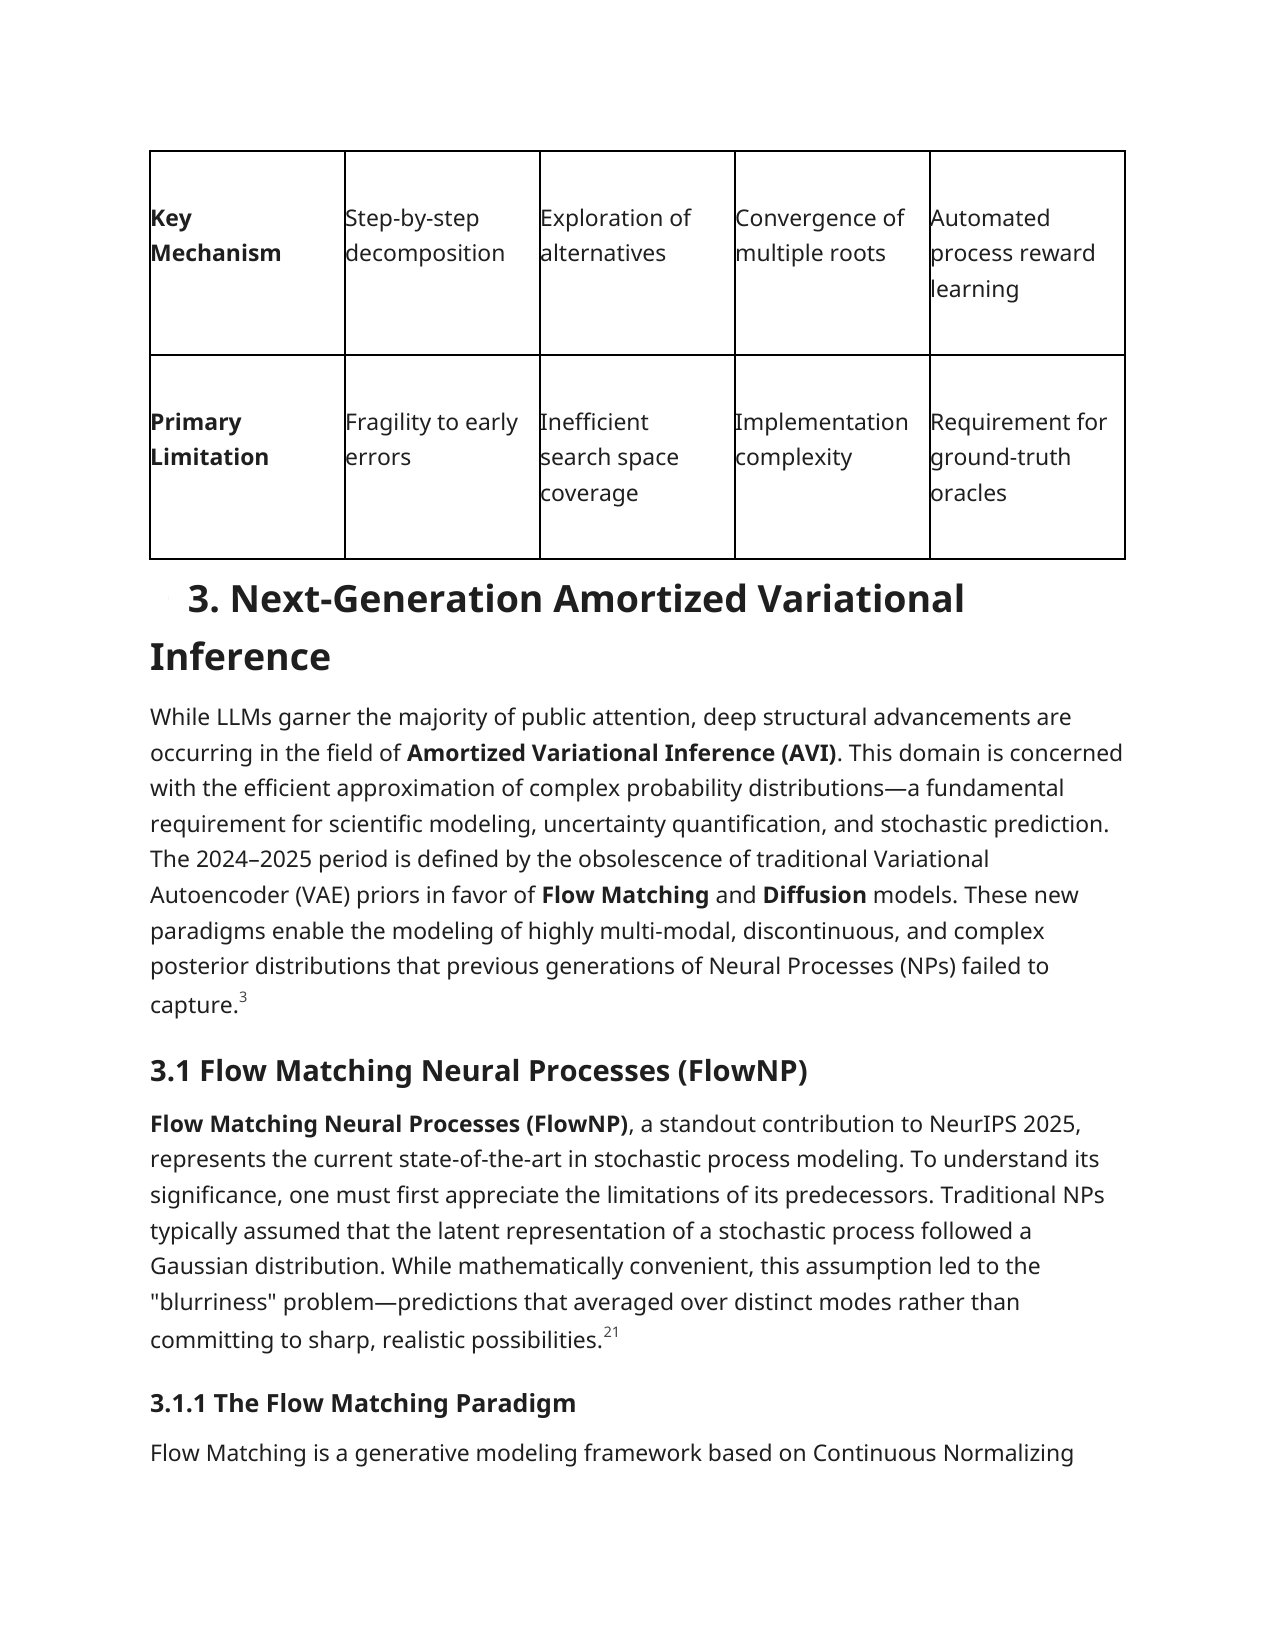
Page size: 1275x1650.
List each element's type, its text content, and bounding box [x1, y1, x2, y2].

text Flow Matching is a generative modeling framework based on Continuous Normalizing [150, 1437, 1125, 1468]
text While LLMs garner the majority of public attention, deep structural advancements are occurring in the field of Amortized Variational Inference (AVI). This domain is concerned with the efficient approximation of complex probability distributions—a fundamental requirement for scientific modeling, uncertainty quantification, and stochastic prediction. The 2024–2025 period is defined by the obsolescence of traditional Variational Autoencoder (VAE) priors in favor of Flow Matching and Diffusion models. These new paradigms enable the modeling of highly multi-modal, discontinuous, and complex posterior distributions that previous generations of Neural Processes (NPs) failed to capture.3 [150, 701, 1125, 1020]
table_cell Step-by-step decomposition [346, 152, 539, 354]
table_cell Primary Limitation [151, 356, 344, 558]
table_cell Fragility to early errors [346, 356, 539, 558]
table_cell Requirement for ground-truth oracles [931, 356, 1124, 558]
table_cell Convergence of multiple roots [736, 152, 929, 354]
subtitle 3. Next-Generation Amortized Variational Inference [150, 572, 1125, 681]
subtitle 3.1.1 The Flow Matching Paradigm [150, 1386, 1125, 1419]
subtitle 3.1 Flow Matching Neural Processes (FlowNP) [150, 1050, 1125, 1090]
table_cell Key Mechanism [151, 152, 344, 354]
table_cell Implementation complexity [736, 356, 929, 558]
table_cell Exploration of alternatives [541, 152, 734, 354]
text Flow Matching Neural Processes (FlowNP), a standout contribution to NeurIPS 2025, represents the current state-of-the-art in stochastic process modeling. To understand its significance, one must first appreciate the limitations of its predecessors. Traditional NPs typically assumed that the latent representation of a stochastic process followed a Gaussian distribution. While mathematically convenient, this assumption led to the "blurriness" problem—predictions that averaged over distinct modes rather than committing to sharp, realistic possibilities.21 [150, 1108, 1125, 1356]
table_cell Inefficient search space coverage [541, 356, 734, 558]
table_cell Automated process reward learning [931, 152, 1124, 354]
